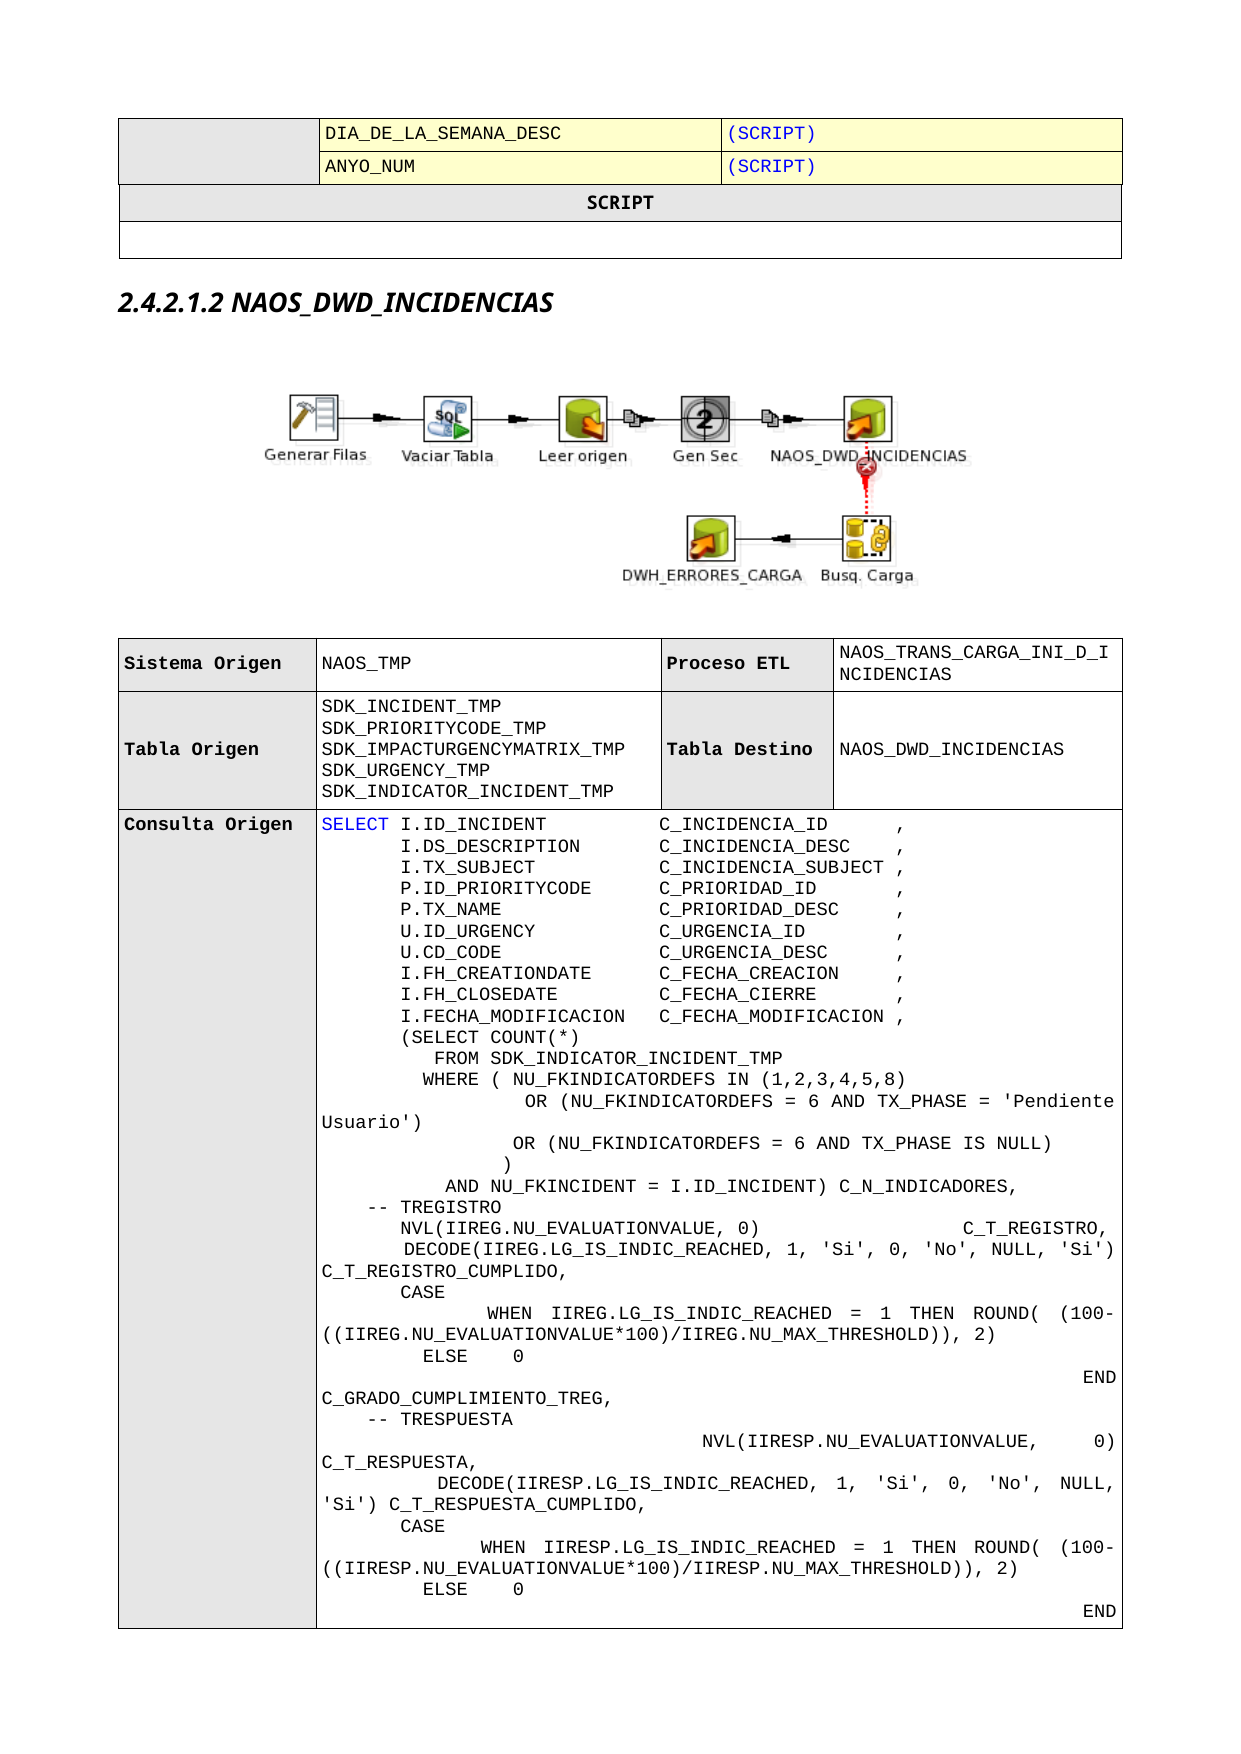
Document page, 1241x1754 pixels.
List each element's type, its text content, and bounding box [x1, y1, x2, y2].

table_cell SELECT I.ID_INCIDENT C_INCIDENCIA_ID , I.DS_DESCRIPTION C_INCIDENCIA_DESC , I.TX_SUBJECT C_INCIDENCIA_SUBJECT , P.ID_PRIORITYCODE C_PRIORIDAD_ID , P.TX_NAME C_PRIORIDAD_DESC , U.ID_URGENCY C_URGENCIA_ID , U.CD_CODE C_URGENCIA_DESC , I.FH_CREATIONDATE C_FECHA_CREACION , I.FH_CLOSEDATE C_FECHA_CIERRE , I.FECHA_MODIFICACION C_FECHA_MODIFICACION , (SELECT COUNT(*) FROM SDK_INDICATOR_INCIDENT_TMP WHERE ( NU_FKINDICATORDEFS IN (1,2,3,4,5,8) OR (NU_FKINDICATORDEFS = 6 AND TX_PHASE = 'Pendiente Usuario') OR (NU_FKINDICATORDEFS = 6 AND TX_PHASE IS NULL) ) AND NU_FKINCIDENT = I.ID_INCIDENT) C_N_INDICADORES, -- TREGISTRO NVL(IIREG.NU_EVALUATIONVALUE, 0) C_T_REGISTRO, DECODE(IIREG.LG_IS_INDIC_REACHED, 1, 'Si', 0, 'No', NULL, 'Si') C_T_REGISTRO_CUMPLIDO, CASE WHEN IIREG.LG_IS_INDIC_REACHED = 1 THEN ROUND( (100-((IIREG.NU_EVALUATIONVALUE*100)/IIREG.NU_MAX_THRESHOLD)), 2) ELSE 0 END C_GRADO_CUMPLIMIENTO_TREG, -- TRESPUESTA NVL(IIRESP.NU_EVALUATIONVALUE, 0) C_T_RESPUESTA, DECODE(IIRESP.LG_IS_INDIC_REACHED, 1, 'Si', 0, 'No', NULL, 'Si') C_T_RESPUESTA_CUMPLIDO, CASE WHEN IIRESP.LG_IS_INDIC_REACHED = 1 THEN ROUND( (100-((IIRESP.NU_EVALUATIONVALUE*100)/IIRESP.NU_MAX_THRESHOLD)), 2) ELSE 0 END [317, 810, 1122, 1628]
table_header NAOS_TRANS_CARGA_INI_D_INCIDENCIAS [834, 639, 1122, 691]
table_cell Tabla Origen [119, 692, 316, 809]
table_cell [119, 119, 319, 184]
table_header Sistema Origen [119, 639, 316, 691]
table_cell Consulta Origen [119, 810, 316, 1628]
table_cell Tabla Destino [662, 692, 833, 809]
table_cell (SCRIPT) [722, 119, 1122, 151]
table_header SCRIPT [120, 185, 1121, 221]
table_cell [120, 222, 1121, 258]
table_cell ANYO_NUM [320, 152, 721, 184]
subtitle NAOS_DWD_INCIDENCIAS [118, 283, 1122, 320]
table_header NAOS_TMP [317, 639, 661, 691]
table_header Proceso ETL [662, 639, 833, 691]
table_cell DIA_DE_LA_SEMANA_DESC [320, 119, 721, 151]
table_cell SDK_INCIDENT_TMP SDK_PRIORITYCODE_TMP SDK_IMPACTURGENCYMATRIX_TMP SDK_URGENCY_TMP SDK_INDICATOR_INCIDENT_TMP [317, 692, 661, 809]
table_cell (SCRIPT) [722, 152, 1122, 184]
table_cell NAOS_DWD_INCIDENCIAS [834, 692, 1122, 809]
